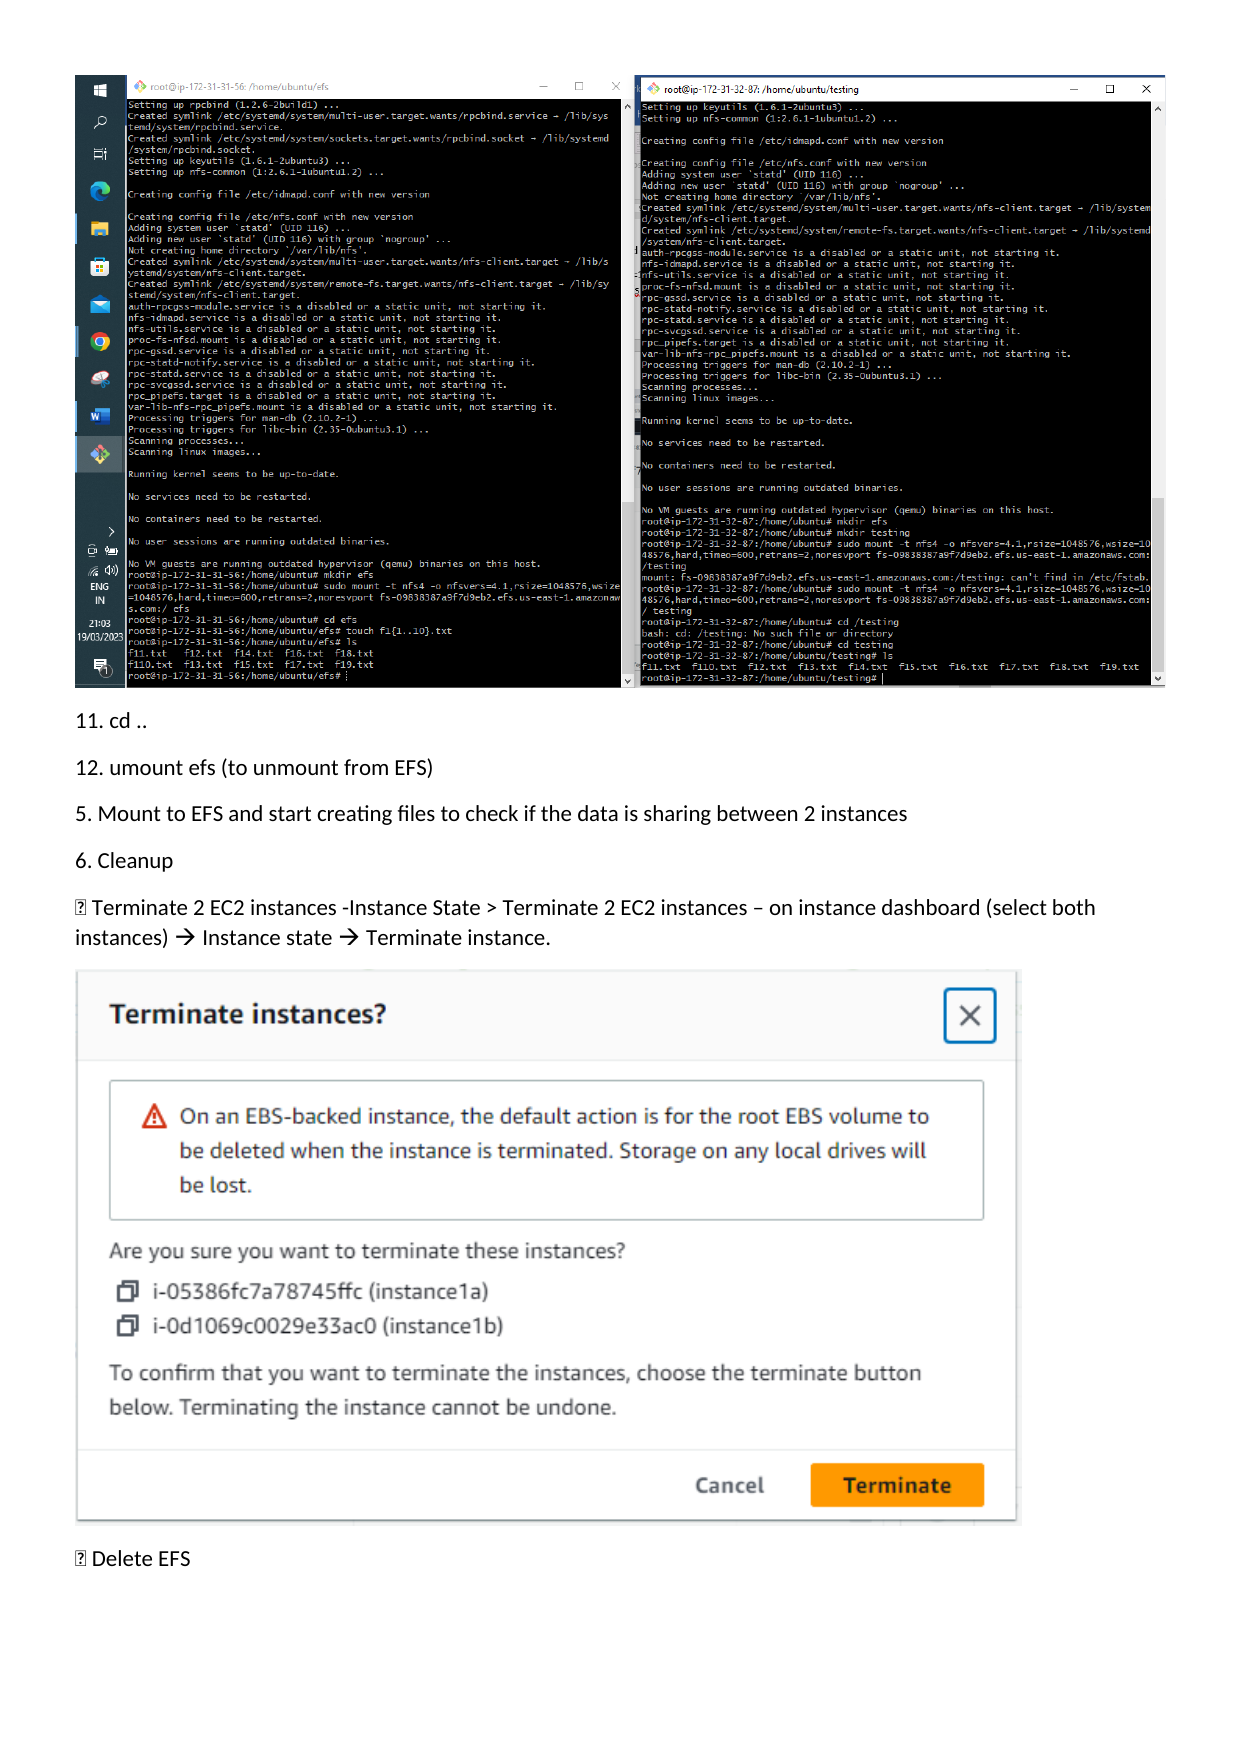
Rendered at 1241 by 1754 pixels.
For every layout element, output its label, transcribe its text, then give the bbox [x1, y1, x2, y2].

text 11. cd .. [75, 706, 1165, 734]
text 5. Mount to EFS and start creating files to check if the data is sharing between 2 instances [75, 799, 1165, 828]
text  Delete EFS [75, 1544, 1165, 1572]
text 6. Cleanup [75, 846, 1165, 874]
text 12. umount efs (to unmount from EFS) [75, 753, 1165, 781]
text  Terminate 2 EC2 instances -Instance State > Terminate 2 EC2 instances – on instance dashboard (select both instances)  Instance state  Terminate instance. [75, 893, 1165, 951]
